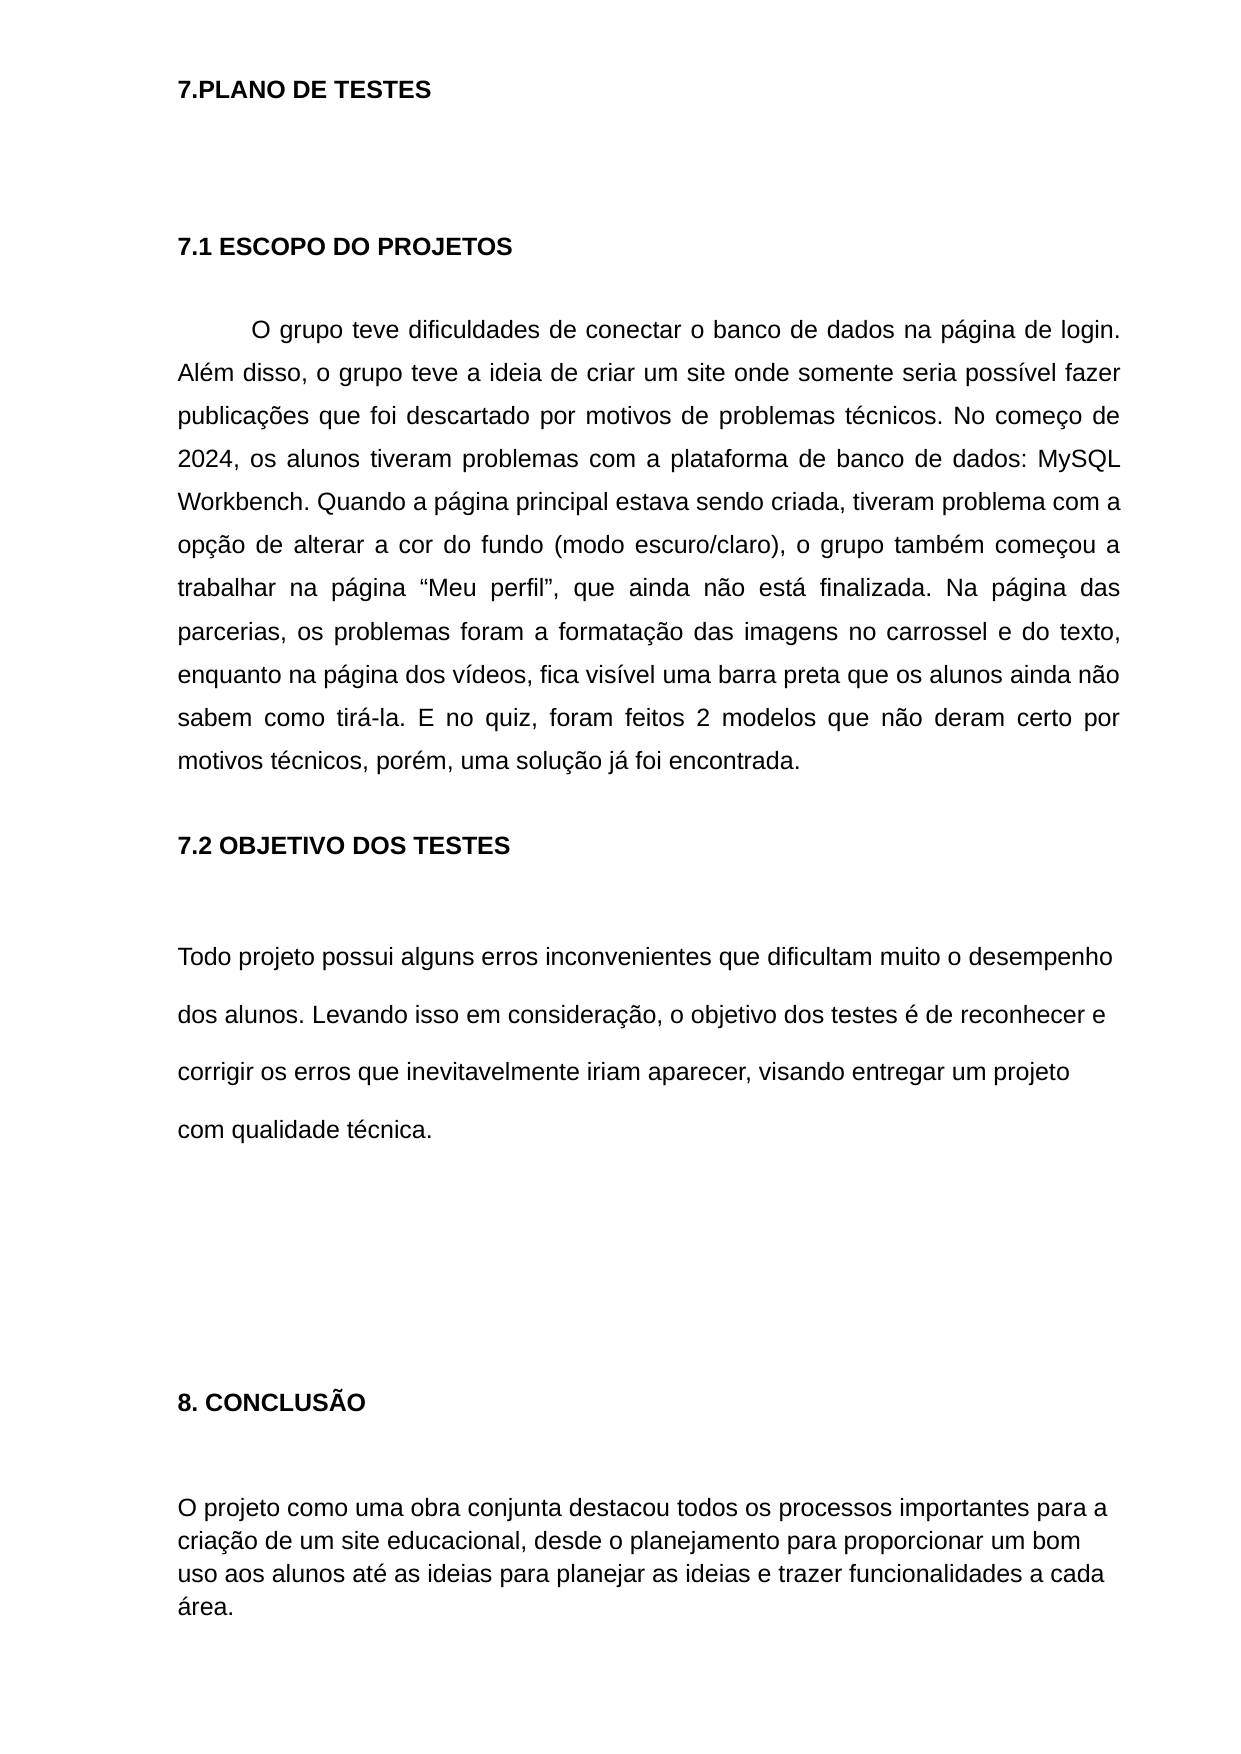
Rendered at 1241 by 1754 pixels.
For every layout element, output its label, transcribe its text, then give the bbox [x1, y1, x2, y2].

text O projeto como uma obra conjunta destacou todos os processos importantes para a criação de um site educacional, desde o planejamento para proporcionar um bom uso aos alunos até as ideias para planejar as ideias e trazer funcionalidades a cada área. [177, 1493, 1122, 1621]
subtitle 7.1 ESCOPO DO PROJETOS [177, 232, 1122, 261]
text Todo projeto possui alguns erros inconvenientes que dificultam muito o desempenho dos alunos. Levando isso em consideração, o objetivo dos testes é de reconhecer e corrigir os erros que inevitavelmente iriam aparecer, visando entregar um projeto com qualidade técnica. [177, 942, 1122, 1143]
subtitle 8. CONCLUSÃO [177, 1387, 1122, 1416]
subtitle 7.2 OBJETIVO DOS TESTES [177, 831, 1122, 859]
text O grupo teve dificuldades de conectar o banco de dados na página de login. Além disso, o grupo teve a ideia de criar um site onde somente seria possível fazer publicações que foi descartado por motivos de problemas técnicos. No começo de 2024, os alunos tiveram problemas com a plataforma de banco de dados: MySQL Workbench. Quando a página principal estava sendo criada, tiveram problema com a opção de alterar a cor do fundo (modo escuro/claro), o grupo também começou a trabalhar na página “Meu perfil”, que ainda não está finalizada. Na página das parcerias, os problemas foram a formatação das imagens no carrossel e do texto, enquanto na página dos vídeos, fica visível uma barra preta que os alunos ainda não sabem como tirá-la. E no quiz, foram feitos 2 modelos que não deram certo por motivos técnicos, porém, uma solução já foi encontrada. [177, 315, 1122, 775]
subtitle 7.PLANO DE TESTES [177, 75, 1122, 104]
